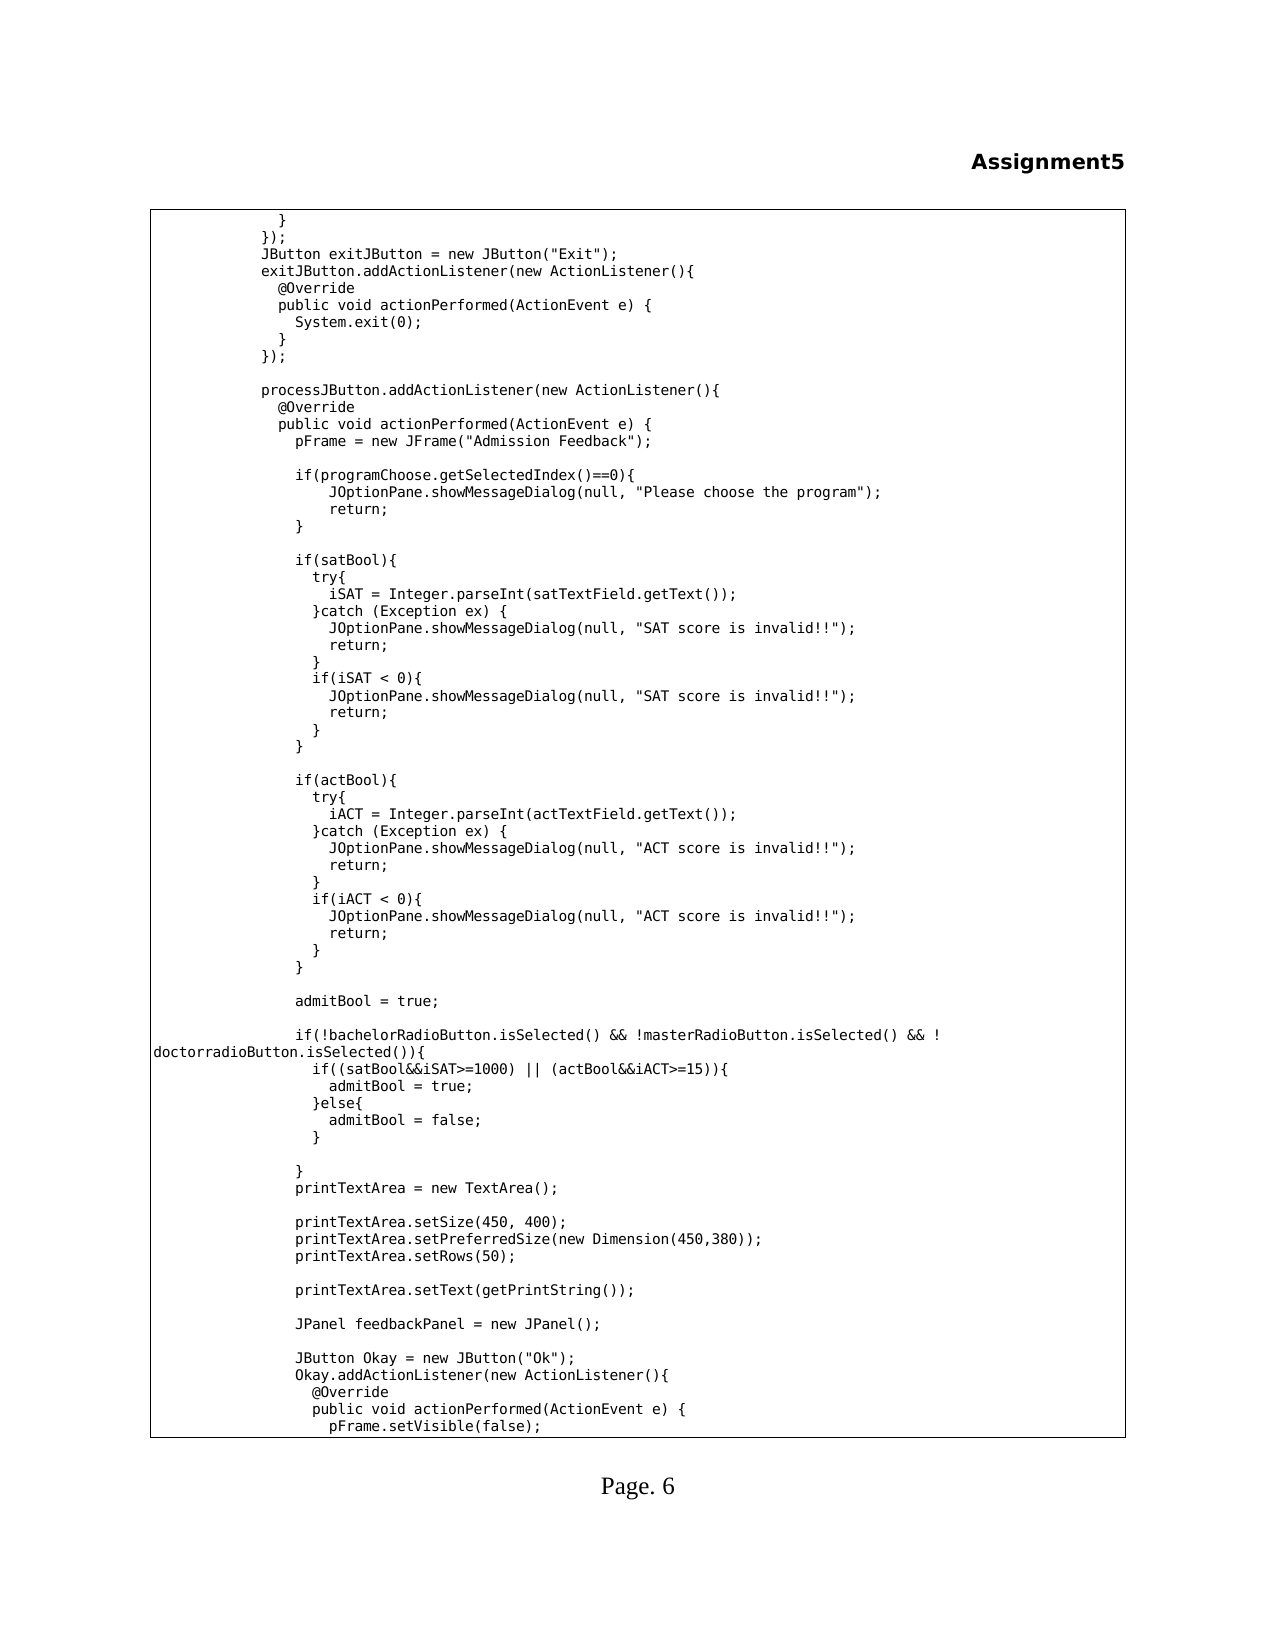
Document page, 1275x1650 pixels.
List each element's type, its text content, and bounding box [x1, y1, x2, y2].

text JOptionPane.showMessageDialog(null, "SAT score is invalid!!"); [151, 616, 1125, 633]
text @Override [151, 277, 1125, 294]
text return; [151, 854, 1125, 871]
text } [151, 1126, 1125, 1146]
text if(programChoose.getSelectedIndex()==0){ [151, 464, 1125, 481]
text public void actionPerformed(ActionEvent e) { [151, 294, 1125, 311]
text printTextArea = new TextArea(); [151, 1177, 1125, 1197]
text } [151, 871, 1125, 888]
text if(iSAT < 0){ [151, 667, 1125, 684]
text admitBool = false; [151, 1109, 1125, 1126]
text }); [151, 345, 1125, 365]
text } [151, 735, 1125, 755]
text } [151, 328, 1125, 345]
text JOptionPane.showMessageDialog(null, "SAT score is invalid!!"); [151, 684, 1125, 701]
text public void actionPerformed(ActionEvent e) { [151, 1397, 1125, 1414]
text return; [151, 922, 1125, 939]
text JOptionPane.showMessageDialog(null, "Please choose the program"); [151, 481, 1125, 498]
text } [151, 650, 1125, 667]
text exitJButton.addActionListener(new ActionListener(){ [151, 260, 1125, 277]
text printTextArea.setText(getPrintString()); [151, 1279, 1125, 1299]
text } [151, 956, 1125, 976]
text printTextArea.setRows(50); [151, 1245, 1125, 1265]
text Okay.addActionListener(new ActionListener(){ [151, 1363, 1125, 1381]
text return; [151, 701, 1125, 718]
text }catch (Exception ex) { [151, 599, 1125, 616]
text } [151, 939, 1125, 956]
text printTextArea.setPreferredSize(new Dimension(450,380)); [151, 1228, 1125, 1245]
text return; [151, 498, 1125, 514]
text if(iACT < 0){ [151, 888, 1125, 905]
text if((satBool&&iSAT>=1000) || (actBool&&iACT>=15)){ [151, 1058, 1125, 1075]
text iSAT = Integer.parseInt(satTextField.getText()); [151, 582, 1125, 599]
text return; [151, 633, 1125, 650]
text processJButton.addActionListener(new ActionListener(){ [151, 379, 1125, 396]
text try{ [151, 786, 1125, 803]
text System.exit(0); [151, 311, 1125, 328]
text public void actionPerformed(ActionEvent e) { [151, 413, 1125, 430]
text @Override [151, 396, 1125, 413]
text } [151, 210, 1125, 226]
text } [151, 1160, 1125, 1177]
text }); [151, 226, 1125, 243]
text } [151, 514, 1125, 534]
text }catch (Exception ex) { [151, 820, 1125, 837]
text }else{ [151, 1092, 1125, 1109]
text admitBool = true; [151, 1075, 1125, 1092]
text @Override [151, 1381, 1125, 1397]
text pFrame = new JFrame("Admission Feedback"); [151, 430, 1125, 450]
text iACT = Integer.parseInt(actTextField.getText()); [151, 803, 1125, 820]
text if(!bachelorRadioButton.isSelected() && !masterRadioButton.isSelected() && !doctorradioButton.isSelected()){ [151, 1024, 1125, 1058]
text JOptionPane.showMessageDialog(null, "ACT score is invalid!!"); [151, 837, 1125, 854]
text JButton Okay = new JButton("Ok"); [151, 1347, 1125, 1363]
text if(actBool){ [151, 769, 1125, 786]
text pFrame.setVisible(false); [151, 1414, 1125, 1437]
text JButton exitJButton = new JButton("Exit"); [151, 243, 1125, 260]
text if(satBool){ [151, 548, 1125, 566]
text try{ [151, 566, 1125, 582]
text printTextArea.setSize(450, 400); [151, 1211, 1125, 1228]
text admitBool = true; [151, 990, 1125, 1010]
text JOptionPane.showMessageDialog(null, "ACT score is invalid!!"); [151, 905, 1125, 922]
text } [151, 718, 1125, 735]
text JPanel feedbackPanel = new JPanel(); [151, 1313, 1125, 1333]
